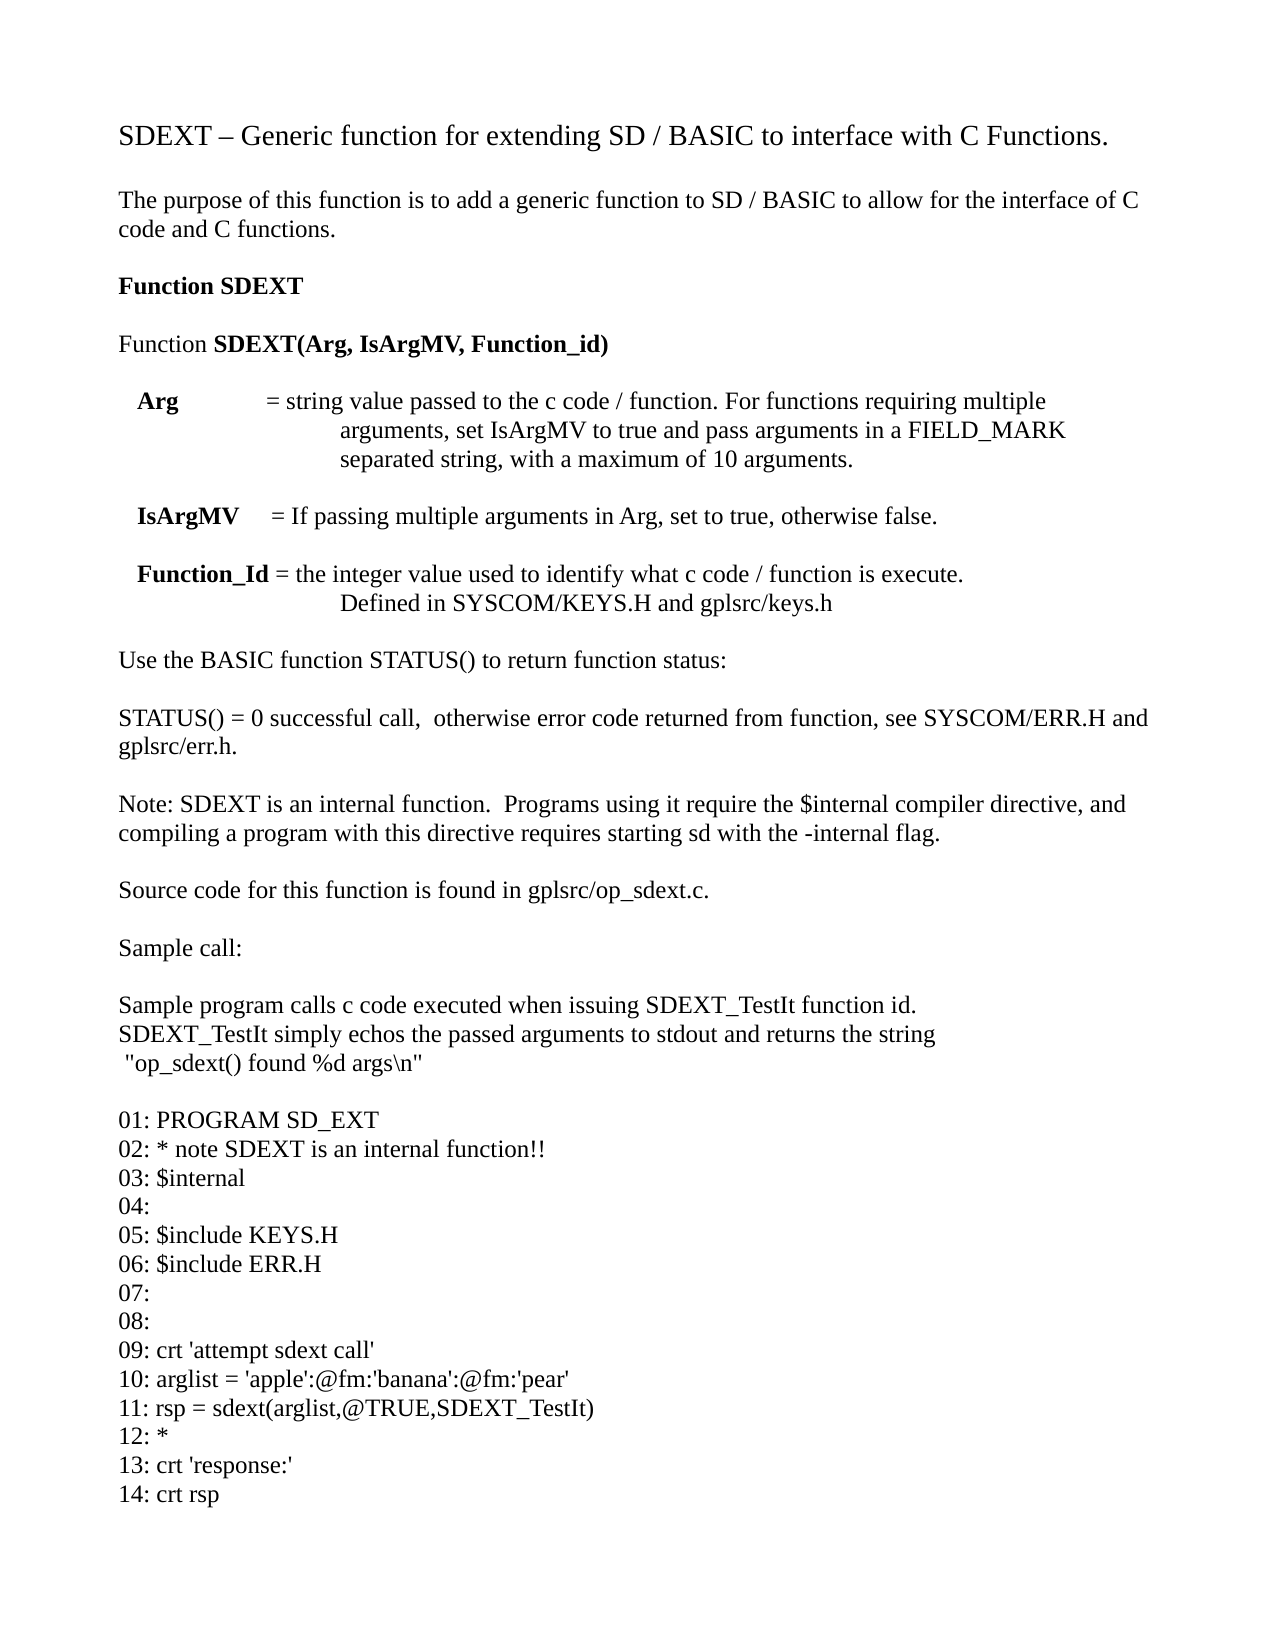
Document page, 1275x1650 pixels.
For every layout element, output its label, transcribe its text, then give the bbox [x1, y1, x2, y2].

text Function SDEXT [118, 271, 1157, 329]
text Sample call: [118, 933, 1157, 961]
text SDEXT – Generic function for extending SD / BASIC to interface with C Functions. [118, 118, 1157, 152]
text Defined in SYSCOM/KEYS.H and gplsrc/keys.h [118, 588, 1157, 616]
text IsArgMV = If passing multiple arguments in Arg, set to true, otherwise false. Function_Id = the integer value used to identify what c code / function is execute. [118, 473, 1157, 588]
text 01: PROGRAM SD_EXT 02: * note SDEXT is an internal function!! 03: $internal 04: 05: $include KEYS.H 06: $include ERR.H 07: 08: 09: crt 'attempt sdext call' 10: arglist = 'apple':@fm:'banana':@fm:'pear' 11: rsp = sdext(arglist,@TRUE,SDEXT_TestIt) 12: * 13: crt 'response:' 14: crt rsp [118, 1105, 1157, 1508]
text Note: SDEXT is an internal function. Programs using it require the $internal compiler directive, and compiling a program with this directive requires starting sd with the -internal flag. [118, 789, 1157, 846]
text SDEXT_TestIt simply echos the passed arguments to stdout and returns the string [118, 1019, 1157, 1048]
text The purpose of this function is to add a generic function to SD / BASIC to allow for the interface of C code and C functions. [118, 185, 1157, 243]
text Use the BASIC function STATUS() to return function status: STATUS() = 0 successful call, otherwise error code returned from function, see SYSCOM/ERR.H and gplsrc/err.h. [118, 616, 1157, 760]
text "op_sdext() found %d args\n" [118, 1048, 1157, 1076]
text Function SDEXT(Arg, IsArgMV, Function_id) Arg = string value passed to the c code / function. For functions requiring multiple arguments, set IsArgMV to true and pass arguments in a FIELD_MARK separated string, with a maximum of 10 arguments. [118, 329, 1157, 473]
text Source code for this function is found in gplsrc/op_sdext.c. [118, 875, 1157, 904]
text Sample program calls c code executed when issuing SDEXT_TestIt function id. [118, 990, 1157, 1019]
